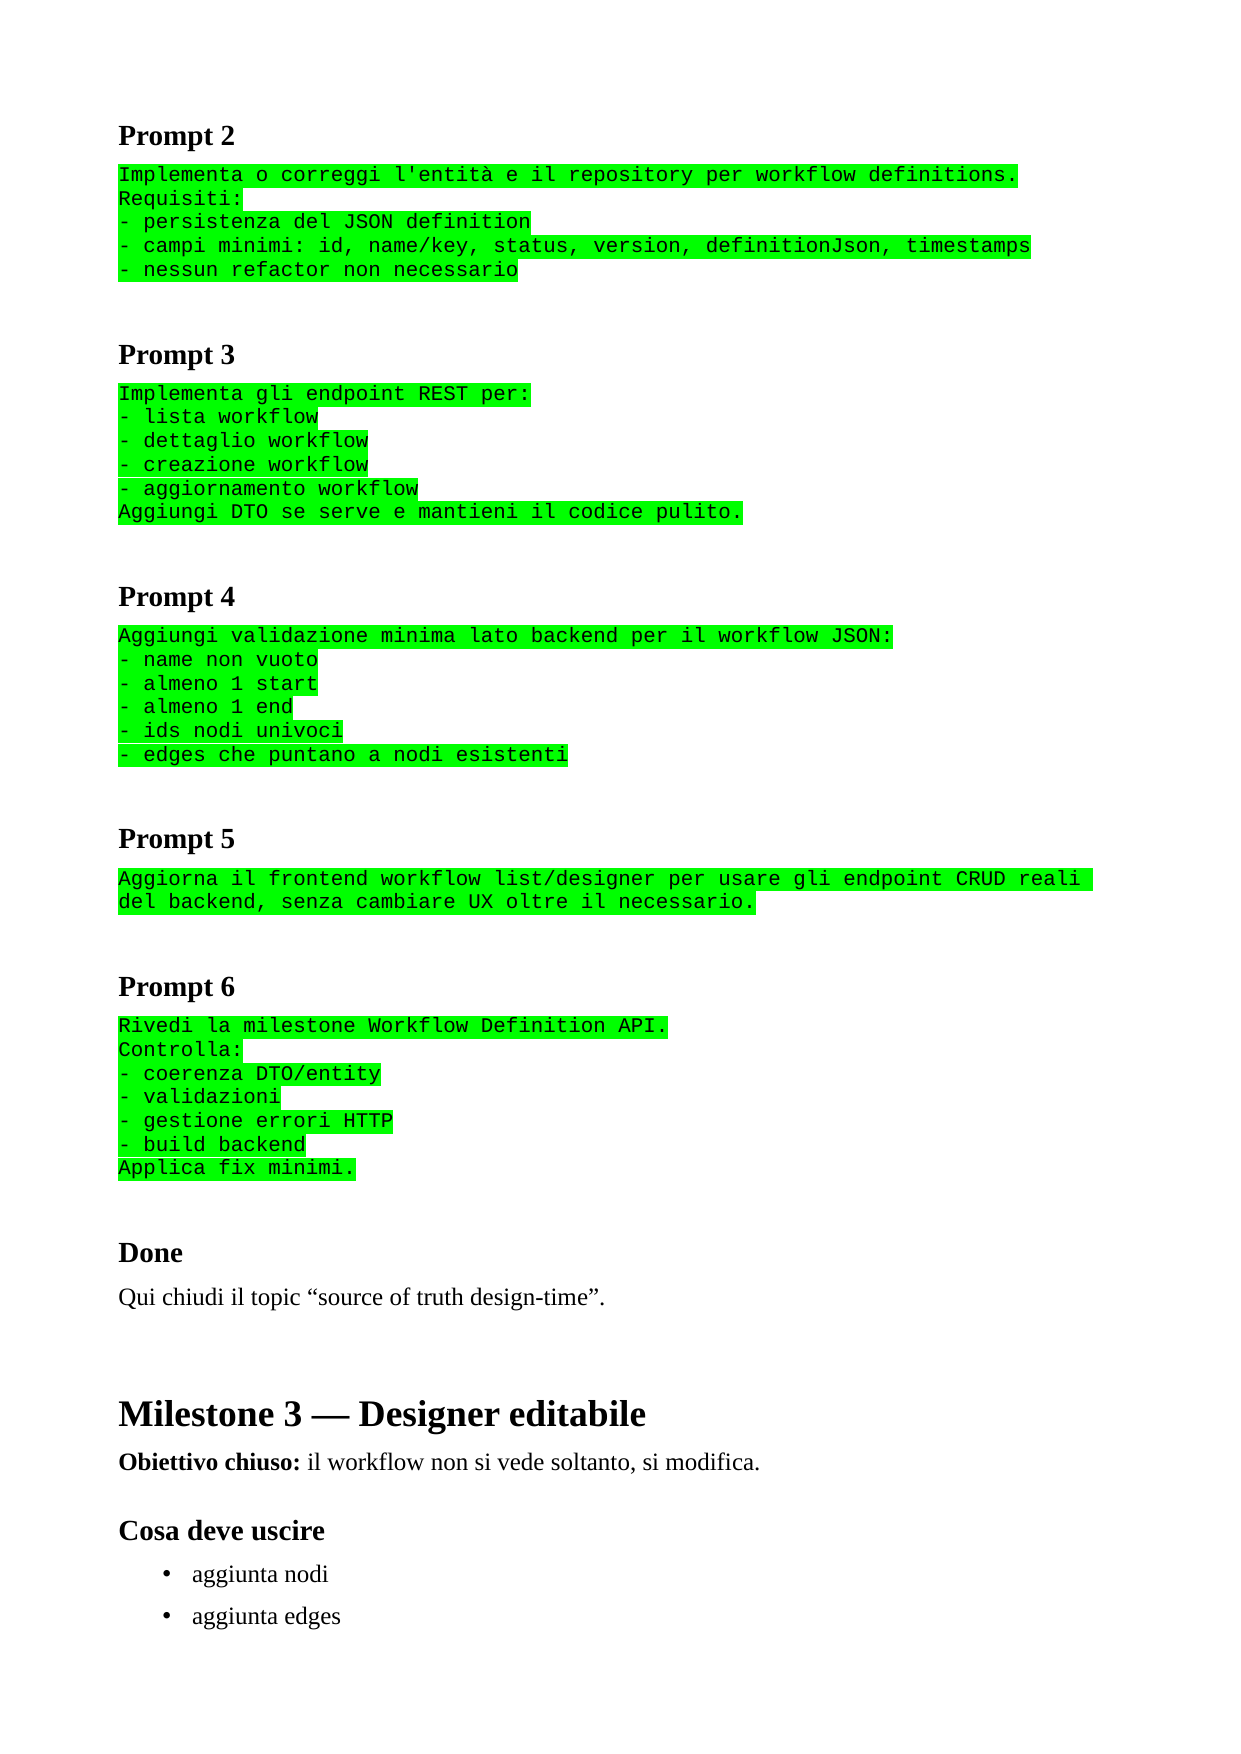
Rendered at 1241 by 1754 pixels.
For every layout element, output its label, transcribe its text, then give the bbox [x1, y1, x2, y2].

subtitle Cosa deve uscire [118, 1513, 1122, 1547]
text - almeno 1 start [118, 673, 1122, 696]
text Aggiungi validazione minima lato backend per il workflow JSON: [118, 625, 1122, 649]
text Obiettivo chiuso: il workflow non si vede soltanto, si modifica. [118, 1447, 1122, 1476]
text - name non vuoto [118, 649, 1122, 673]
text - gestione errori HTTP [118, 1110, 1122, 1134]
subtitle Prompt 6 [118, 969, 1122, 1003]
text - ids nodi univoci [118, 720, 1122, 743]
text Applica fix minimi. [118, 1157, 1122, 1181]
text Aggiungi DTO se serve e mantieni il codice pulito. [118, 501, 1122, 525]
text Aggiorna il frontend workflow list/designer per usare gli endpoint CRUD reali del backend, senza cambiare UX oltre il necessario. [118, 868, 1122, 915]
subtitle Prompt 4 [118, 579, 1122, 613]
list aggiunta nodi [162, 1559, 1122, 1588]
text Requisiti: [118, 188, 1122, 211]
subtitle Milestone 3 — Designer editabile [118, 1392, 1122, 1435]
text - creazione workflow [118, 454, 1122, 477]
text Qui chiudi il topic “source of truth design-time”. [118, 1282, 1122, 1310]
text - nessun refactor non necessario [118, 259, 1122, 282]
text Rivedi la milestone Workflow Definition API. [118, 1016, 1122, 1039]
text - validazioni [118, 1086, 1122, 1110]
text Implementa gli endpoint REST per: [118, 383, 1122, 407]
text - coerenza DTO/entity [118, 1063, 1122, 1086]
text - campi minimi: id, name/key, status, version, definitionJson, timestamps [118, 235, 1122, 259]
subtitle Prompt 5 [118, 822, 1122, 855]
subtitle Prompt 2 [118, 118, 1122, 152]
subtitle Done [118, 1236, 1122, 1269]
text Implementa o correggi l'entità e il repository per workflow definitions. [118, 164, 1122, 188]
text Controlla: [118, 1039, 1122, 1063]
text - almeno 1 end [118, 696, 1122, 720]
text - persistenza del JSON definition [118, 211, 1122, 235]
text - edges che puntano a nodi esistenti [118, 743, 1122, 767]
subtitle Prompt 3 [118, 337, 1122, 370]
text - lista workflow [118, 407, 1122, 430]
list aggiunta edges [162, 1601, 1122, 1629]
text - dettaglio workflow [118, 430, 1122, 454]
text - build backend [118, 1134, 1122, 1157]
text - aggiornamento workflow [118, 477, 1122, 501]
